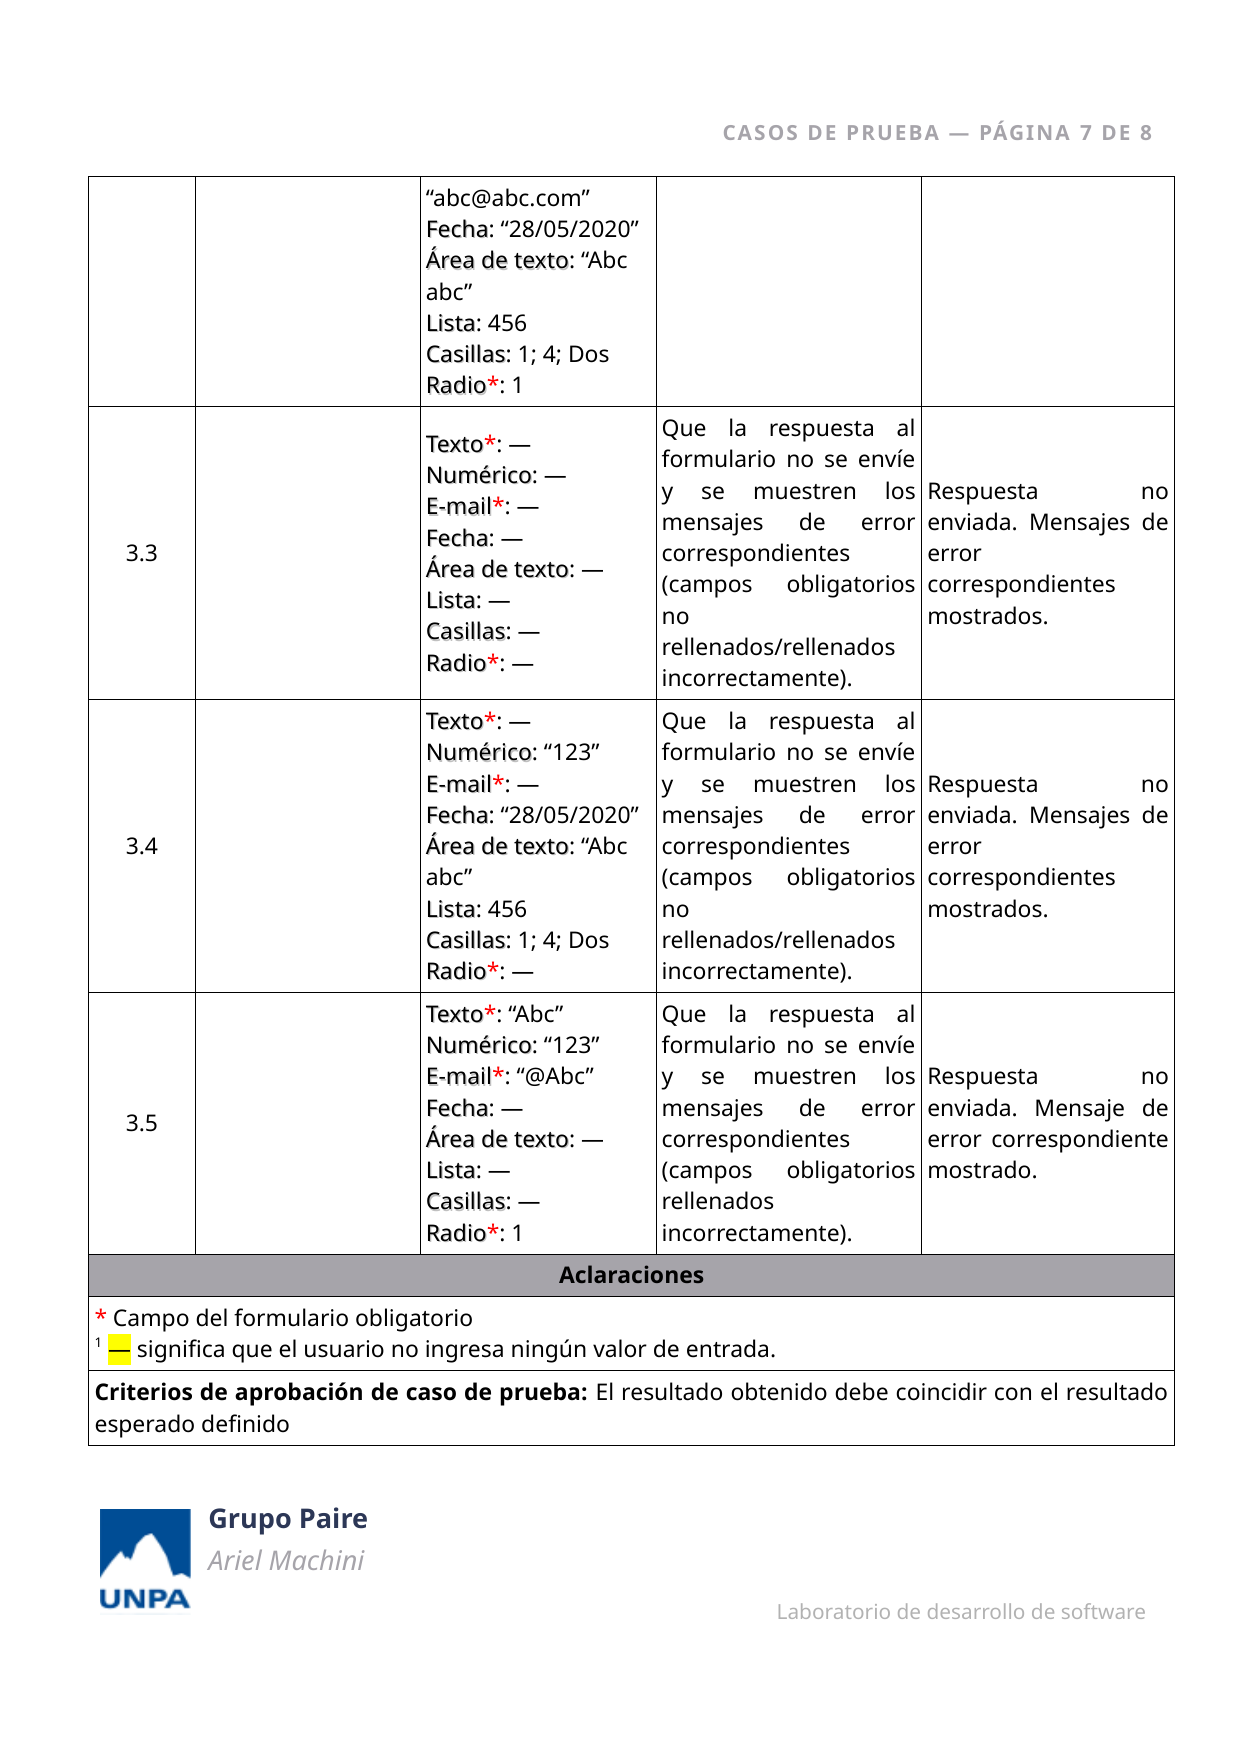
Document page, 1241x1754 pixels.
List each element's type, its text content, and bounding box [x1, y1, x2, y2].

table_cell 3.3 [89, 407, 195, 699]
table_cell [657, 177, 921, 406]
table_cell Texto*: — Numérico: “123” E-mail*: — Fecha: “28/05/2020” Área de texto: “Abc abc” Lista: 456 Casillas: 1; 4; Dos Radio*: — [421, 700, 656, 992]
table_cell [196, 993, 420, 1253]
table_cell Aclaraciones [89, 1255, 1174, 1296]
table_cell Texto*: “Abc” Numérico: “123” E-mail*: “abc@abc.com” Fecha: “28/05/2020” Área de texto: “Abc abc” Lista: 456 Casillas: 1; 4; Dos Radio*: 1 [421, 177, 656, 406]
table_cell Texto*: — Numérico: — E-mail*: — Fecha: — Área de texto: — Lista: — Casillas: — Radio*: — [421, 407, 656, 699]
table_cell Criterios de aprobación de caso de prueba: El resultado obtenido debe coincidir con el resultado esperado definido [89, 1371, 1174, 1444]
table_cell [196, 700, 420, 992]
table_cell 3.4 [89, 700, 195, 992]
table_cell 3.5 [89, 993, 195, 1253]
table_cell Respuesta no enviada. Mensajes de error correspondientes mostrados. [922, 407, 1174, 699]
table_cell [196, 407, 420, 699]
table_cell [89, 177, 195, 406]
table_cell Respuesta no enviada. Mensajes de error correspondientes mostrados. [922, 700, 1174, 992]
table_cell Que la respuesta al formulario no se envíe y se muestren los mensajes de error correspondientes (campos obligatorios no rellenados/rellenados incorrectamente). [657, 700, 921, 992]
table_cell [196, 177, 420, 406]
table_cell Que la respuesta al formulario no se envíe y se muestren los mensajes de error correspondientes (campos obligatorios no rellenados/rellenados incorrectamente). [657, 407, 921, 699]
picture [100, 1509, 191, 1615]
table_cell [922, 177, 1174, 406]
table_cell Texto*: “Abc” Numérico: “123” E-mail*: “@Abc” Fecha: — Área de texto: — Lista: — Casillas: — Radio*: 1 [421, 993, 656, 1253]
table_cell * Campo del formulario obligatorio 1 — significa que el usuario no ingresa ningún valor de entrada. [89, 1297, 1174, 1370]
table_cell Respuesta no enviada. Mensaje de error correspondiente mostrado. [922, 993, 1174, 1253]
table_cell Que la respuesta al formulario no se envíe y se muestren los mensajes de error correspondientes (campos obligatorios rellenados incorrectamente). [657, 993, 921, 1253]
